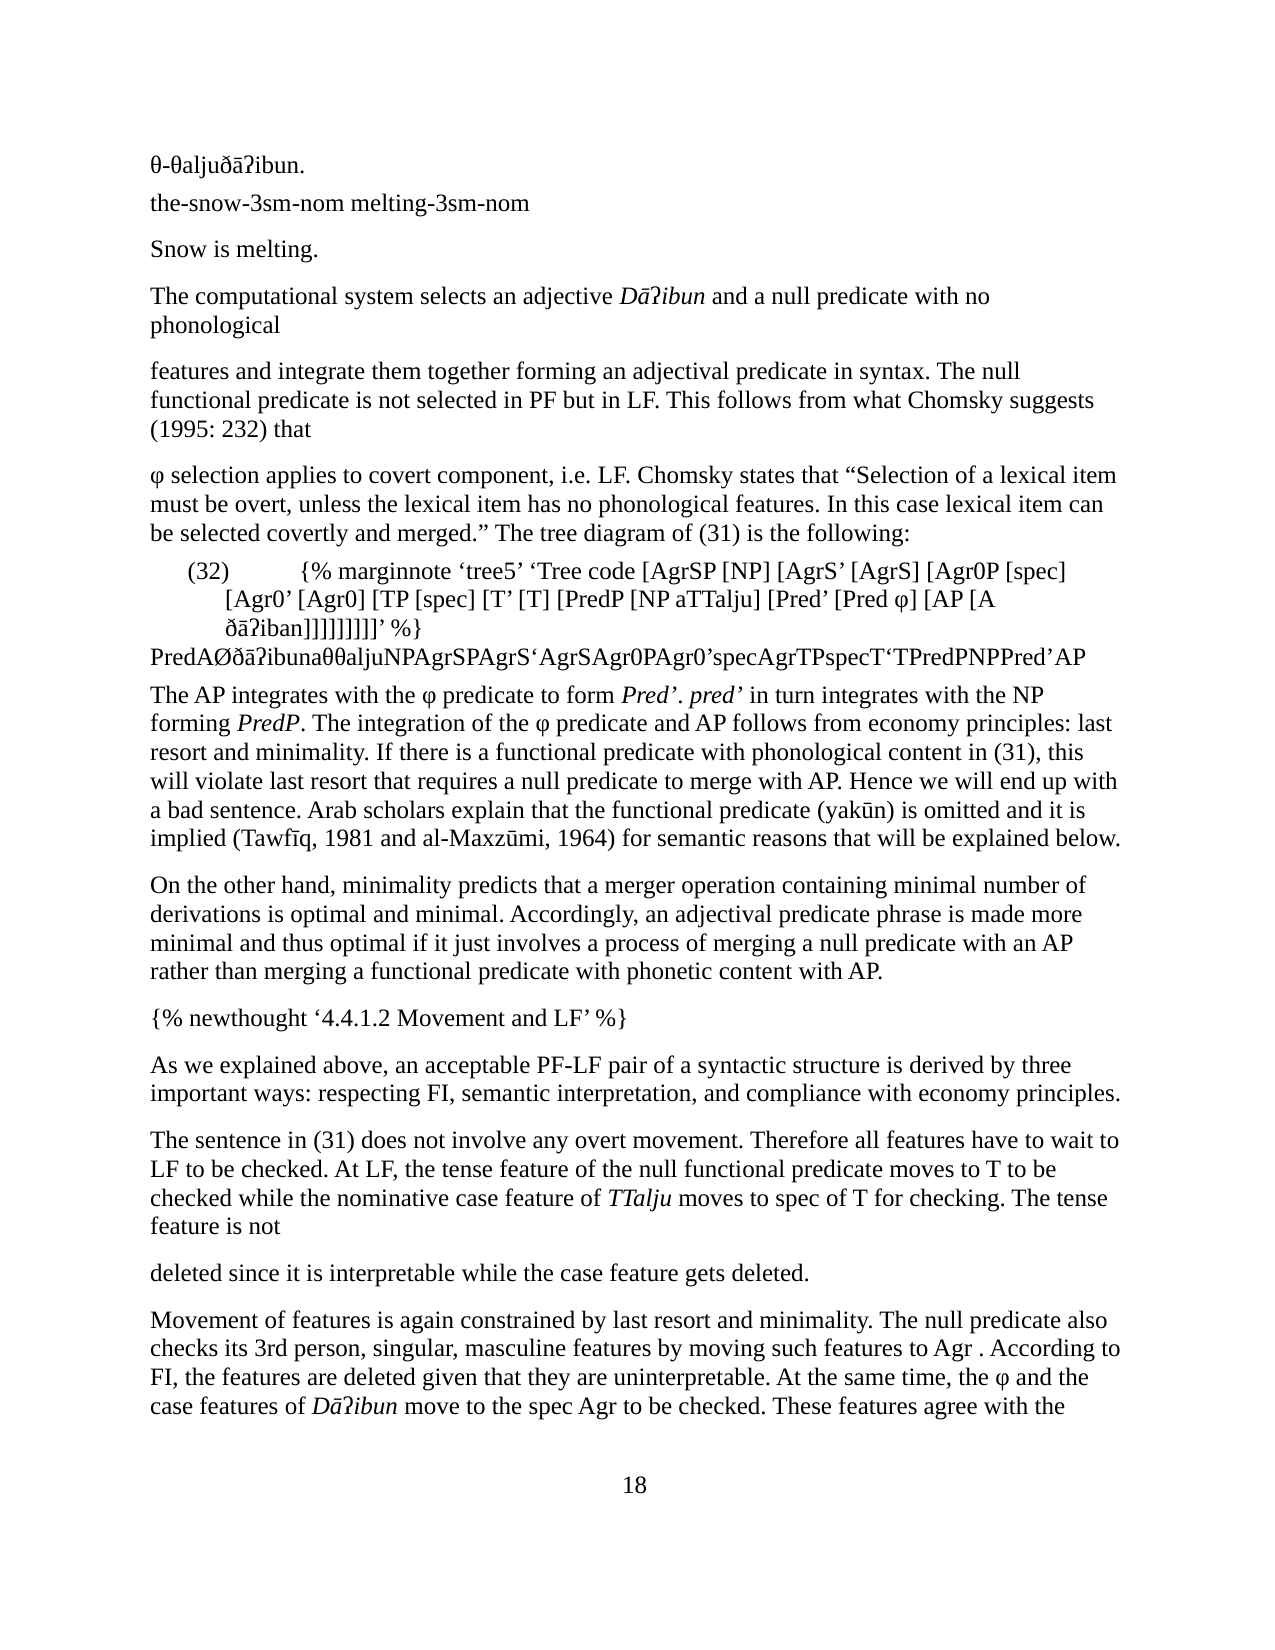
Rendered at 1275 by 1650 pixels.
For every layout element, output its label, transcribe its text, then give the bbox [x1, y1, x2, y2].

text The computational system selects an adjective Dāʔibun and a null predicate with no phonological [150, 281, 1125, 338]
text As we explained above, an acceptable PF-LF pair of a syntactic structure is derived by three important ways: respecting FI, semantic interpretation, and compliance with economy principles. [150, 1050, 1125, 1107]
text Snow is melting. [150, 234, 1125, 263]
text The sentence in (31) does not involve any overt movement. Therefore all features have to wait to LF to be checked. At LF, the tense feature of the null functional predicate moves to T to be checked while the nominative case feature of TTalju moves to spec of T for checking. The tense feature is not [150, 1125, 1125, 1240]
list {% marginnote ‘tree5’ ‘Tree code [AgrSP [NP] [AgrS’ [AgrS] [Agr0P [spec] [Agr0’ [Agr0] [TP [spec] [T’ [T] [PredP [NP aTTalju] [Pred’ [Pred φ] [AP [A ðāʔiban]]]]]]]]]’ %} [187, 556, 1125, 642]
text On the other hand, minimality predicts that a merger operation containing minimal number of derivations is optimal and minimal. Accordingly, an adjectival predicate phrase is made more minimal and thus optimal if it just involves a process of merging a null predicate with an AP rather than merging a functional predicate with phonetic content with AP. [150, 870, 1125, 985]
text The AP integrates with the φ predicate to form Pred’. pred’ in turn integrates with the NP forming PredP. The integration of the φ predicate and AP follows from economy principles: last resort and minimality. If there is a functional predicate with phonological content in (31), this will violate last resort that requires a null predicate to merge with AP. Hence we will end up with a bad sentence. Arab scholars explain that the functional predicate (yakūn) is omitted and it is implied (Tawfīq, 1981 and al-Maxzūmi, 1964) for semantic reasons that will be explained below. [150, 680, 1125, 852]
text θ-θaljuðāʔibun. [150, 150, 1125, 179]
text features and integrate them together forming an adjectival predicate in syntax. The null functional predicate is not selected in PF but in LF. This follows from what Chomsky suggests (1995: 232) that [150, 356, 1125, 443]
text the-snow-3sm-nom melting-3sm-nom [150, 188, 1125, 216]
text PredAØðāʔibunaθθaljuNPAgrSPAgrS‘AgrSAgr0PAgr0’specAgrTPspecT‘TPredPNPPred’AP [150, 642, 1125, 671]
text {% newthought ‘4.4.1.2 Movement and LF’ %} [150, 1003, 1125, 1032]
text Movement of features is again constrained by last resort and minimality. The null predicate also checks its 3rd person, singular, masculine features by moving such features to Agr . According to FI, the features are deleted given that they are uninterpretable. At the same time, the φ and the case features of Dāʔibun move to the spec Agr to be checked. These features agree with the [150, 1305, 1125, 1420]
text deleted since it is interpretable while the case feature gets deleted. [150, 1258, 1125, 1287]
text φ selection applies to covert component, i.e. LF. Chomsky states that “Selection of a lexical item must be overt, unless the lexical item has no phonological features. In this case lexical item can be selected covertly and merged.” The tree diagram of (31) is the following: [150, 461, 1125, 547]
